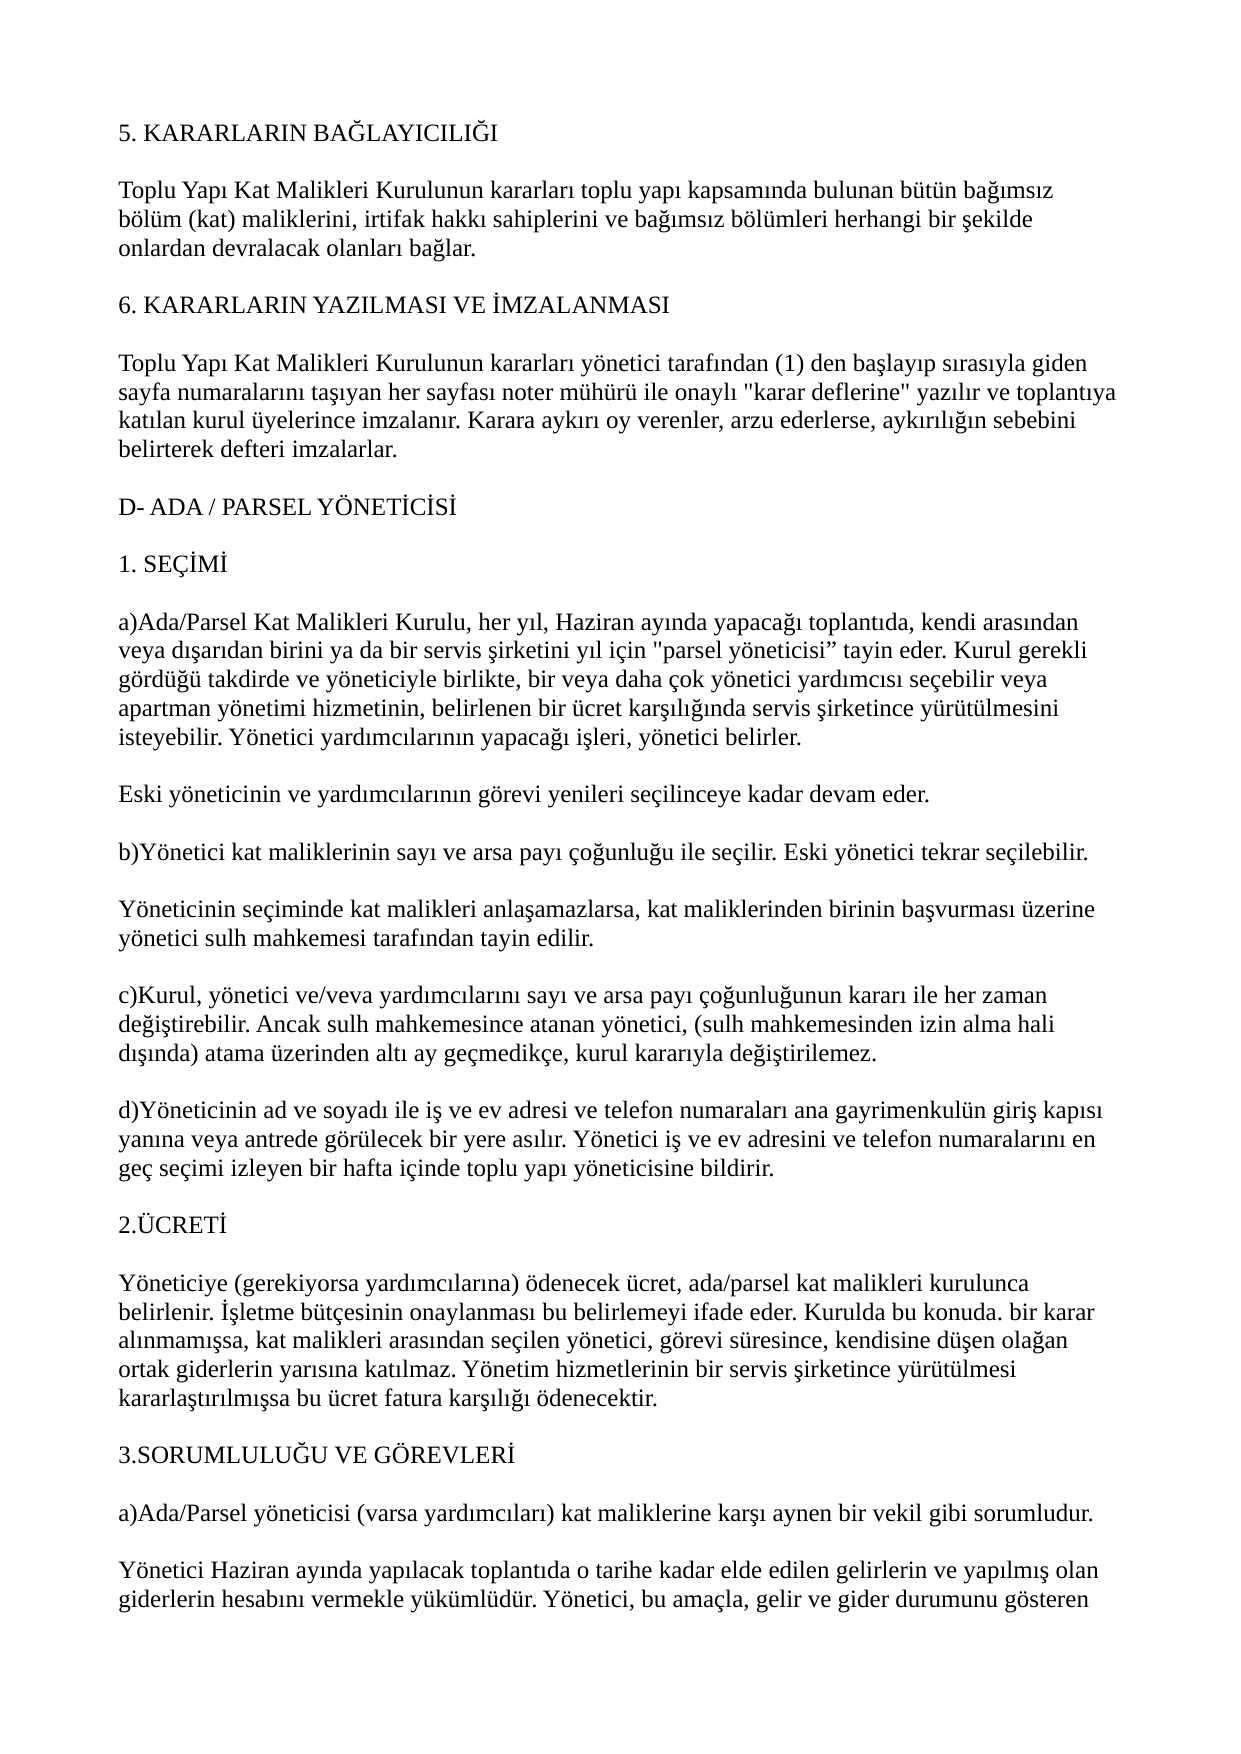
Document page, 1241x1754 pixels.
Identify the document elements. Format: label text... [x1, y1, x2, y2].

text 5. KARARLARIN BAĞLAYICILIĞI Toplu Yapı Kat Malikleri Kurulunun kararları toplu yapı kapsamında bulunan bütün bağımsız bölüm (kat) maliklerini, irtifak hakkı sahiplerini ve bağımsız bölümleri herhangi bir şekilde onlardan devralacak olanları bağlar. 6. KARARLARIN YAZILMASI VE İMZALANMASI Toplu Yapı Kat Malikleri Kurulunun kararları yönetici tarafından (1) den başlayıp sırasıyla giden sayfa numaralarını taşıyan her sayfası noter mühürü ile onaylı "karar deflerine" yazılır ve toplantıya katılan kurul üyelerince imzalanır. Karara aykırı oy verenler, arzu ederlerse, aykırılığın sebebini belirterek defteri imzalarlar. D- ADA / PARSEL YÖNETİCİSİ 1. SEÇİMİ a)Ada/Parsel Kat Malikleri Kurulu, her yıl, Haziran ayında yapacağı toplantıda, kendi arasından veya dışarıdan birini ya da bir servis şirketini yıl için "parsel yöneticisi” tayin eder. Kurul gerekli gördüğü takdirde ve yöneticiyle birlikte, bir veya daha çok yönetici yardımcısı seçebilir veya apartman yönetimi hizmetinin, belirlenen bir ücret karşılığında servis şirketince yürütülmesini isteyebilir. Yönetici yardımcılarının yapacağı işleri, yönetici belirler. Eski yöneticinin ve yardımcılarının görevi yenileri seçilinceye kadar devam eder. b)Yönetici kat maliklerinin sayı ve arsa payı çoğunluğu ile seçilir. Eski yönetici tekrar seçilebilir. Yöneticinin seçiminde kat malikleri anlaşamazlarsa, kat maliklerinden birinin başvurması üzerine yönetici sulh mahkemesi tarafından tayin edilir. c)Kurul, yönetici ve/veva yardımcılarını sayı ve arsa payı çoğunluğunun kararı ile her zaman değiştirebilir. Ancak sulh mahkemesince atanan yönetici, (sulh mahkemesinden izin alma hali dışında) atama üzerinden altı ay geçmedikçe, kurul kararıyla değiştirilemez. d)Yöneticinin ad ve soyadı ile iş ve ev adresi ve telefon numaraları ana gayrimenkulün giriş kapısı yanına veya antrede görülecek bir yere asılır. Yönetici iş ve ev adresini ve telefon numaralarını en geç seçimi izleyen bir hafta içinde toplu yapı yöneticisine bildirir. 2.ÜCRETİ Yöneticiye (gerekiyorsa yardımcılarına) ödenecek ücret, ada/parsel kat malikleri kurulunca belirlenir. İşletme bütçesinin onaylanması bu belirlemeyi ifade eder. Kurulda bu konuda. bir karar alınmamışsa, kat malikleri arasından seçilen yönetici, görevi süresince, kendisine düşen olağan ortak giderlerin yarısına katılmaz. Yönetim hizmetlerinin bir servis şirketince yürütülmesi kararlaştırılmışsa bu ücret fatura karşılığı ödenecektir. 3.SORUMLULUĞU VE GÖREVLERİ a)Ada/Parsel yöneticisi (varsa yardımcıları) kat maliklerine karşı aynen bir vekil gibi sorumludur. Yönetici Haziran ayında yapılacak toplantıda o tarihe kadar elde edilen gelirlerin ve yapılmış olan giderlerin hesabını vermekle yükümlüdür. Yönetici, bu amaçla, gelir ve gider durumunu gösteren [118, 118, 1122, 1613]
